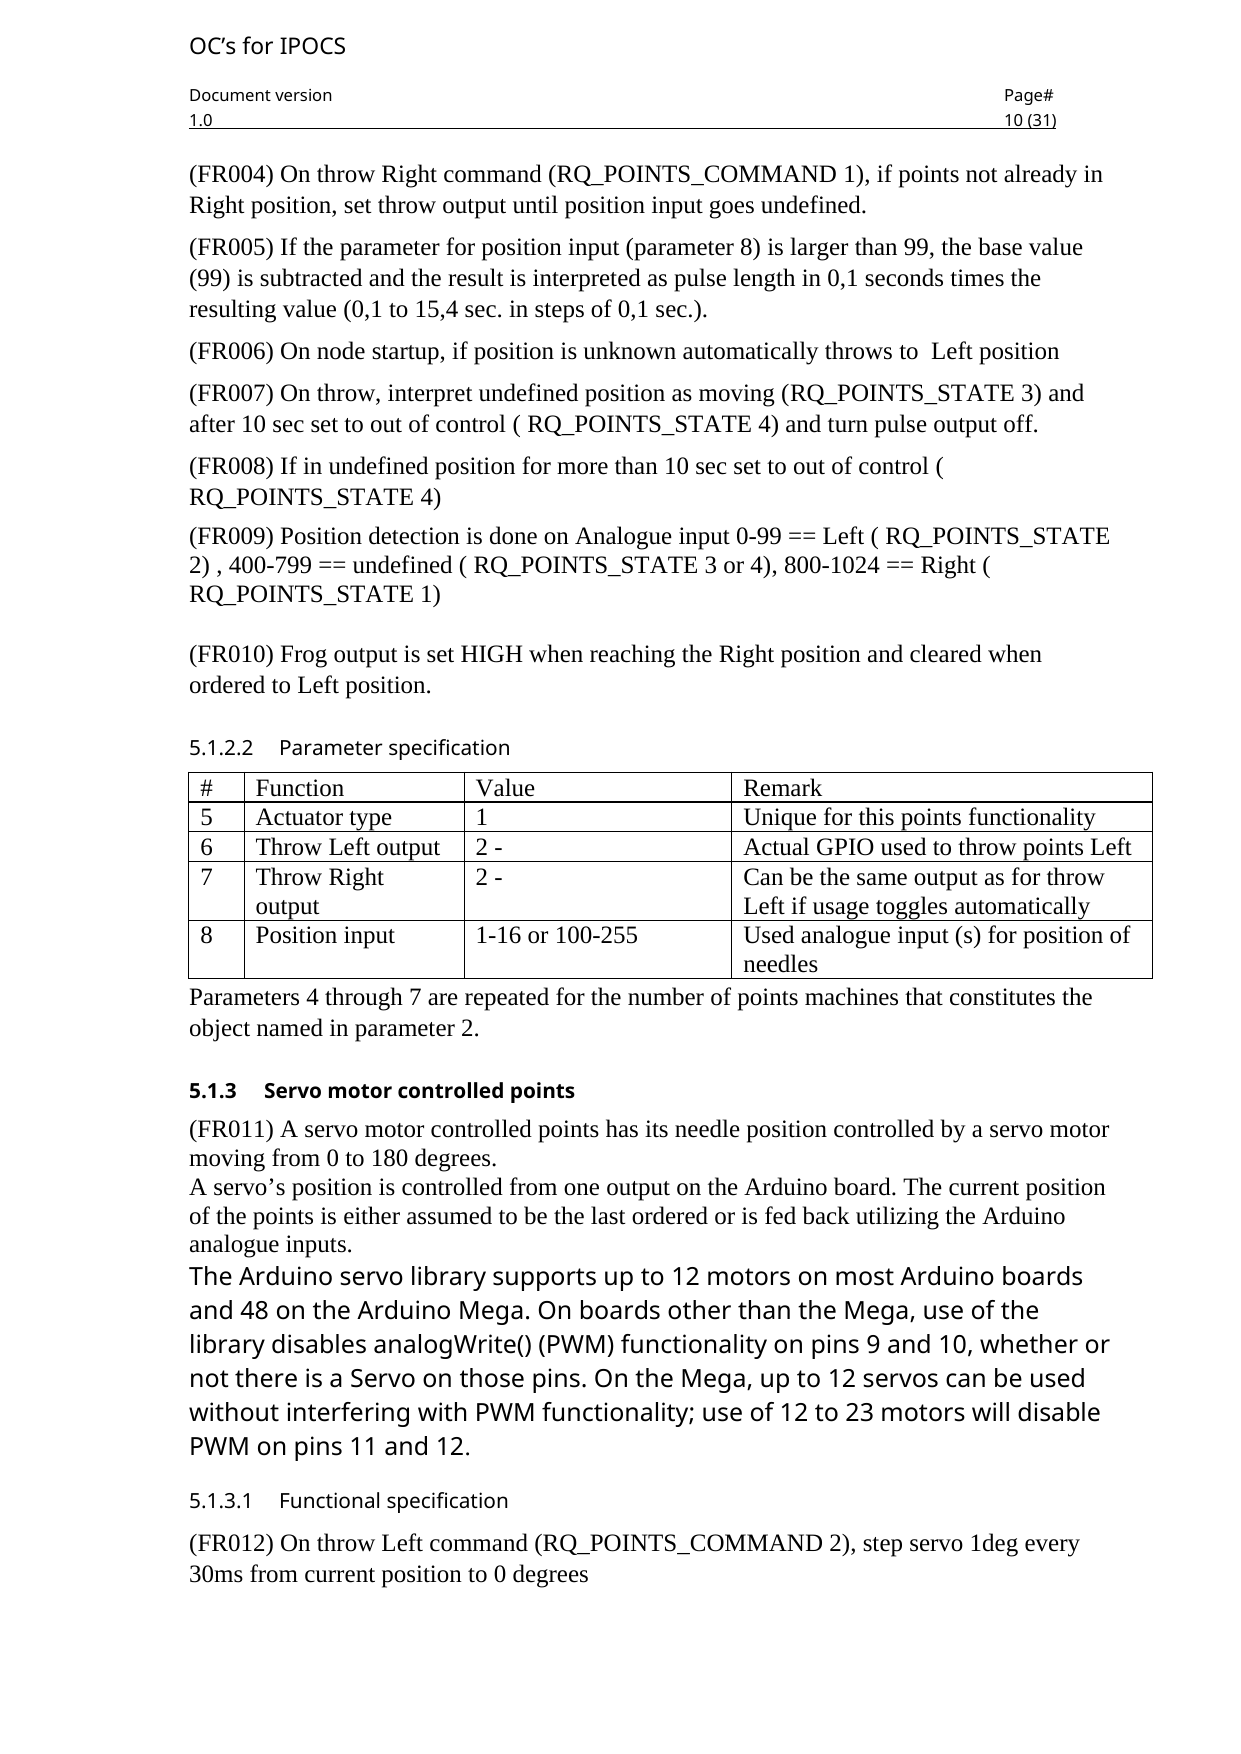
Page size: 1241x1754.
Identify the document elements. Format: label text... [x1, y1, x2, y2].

table_cell 7 [189, 862, 244, 919]
text (FR004) On throw Right command (RQ_POINTS_COMMAND 1), if points not already in Right position, set throw output until position input goes undefined. [189, 157, 1122, 219]
table_cell 5 [189, 803, 244, 831]
subtitle Servo motor controlled points [189, 1073, 1122, 1104]
text (FR012) On throw Left command (RQ_POINTS_COMMAND 2), step servo 1deg every 30ms from current position to 0 degrees [189, 1525, 1122, 1588]
table_cell Throw Left output [245, 832, 464, 861]
text (FR008) If in undefined position for more than 10 sec set to out of control ( RQ_POINTS_STATE 4) [189, 448, 1122, 511]
text Parameters 4 through 7 are repeated for the number of points machines that constitutes the object named in parameter 2. [189, 979, 1122, 1042]
text (FR007) On throw, interpret undefined position as moving (RQ_POINTS_STATE 3) and after 10 sec set to out of control ( RQ_POINTS_STATE 4) and turn pulse output off. [189, 375, 1122, 438]
text A servo’s position is controlled from one output on the Arduino board. The current position of the points is either assumed to be the last ordered or is fed back utilizing the Arduino analogue inputs. [189, 1172, 1122, 1258]
table_cell 1 [465, 803, 731, 831]
table_cell Unique for this points functionality [732, 803, 1152, 831]
table_cell Position input [245, 921, 464, 978]
table_cell Actuator type [245, 803, 464, 831]
text The Arduino servo library supports up to 12 motors on most Arduino boards and 48 on the Arduino Mega. On boards other than the Mega, use of the library disables analogWrite() (PWM) functionality on pins 9 and 10, whether or not there is a Servo on those pins. On the Mega, up to 12 servos can be used without interfering with PWM functionality; use of 12 to 23 motors will disable PWM on pins 11 and 12. [189, 1258, 1122, 1463]
table_cell 2 - [465, 832, 731, 861]
text (FR010) Frog output is set HIGH when reaching the Right position and cleared when ordered to Left position. [189, 636, 1122, 699]
table_cell 6 [189, 832, 244, 861]
table_cell Can be the same output as for throw Left if usage toggles automatically [732, 862, 1152, 919]
text (FR005) If the parameter for position input (parameter 8) is larger than 99, the base value (99) is subtracted and the result is interpreted as pulse length in 0,1 seconds times the resulting value (0,1 to 15,4 sec. in steps of 0,1 sec.). [189, 229, 1122, 323]
table_cell 1-16 or 100-255 [465, 921, 731, 978]
table_cell 2 - [465, 862, 731, 919]
table_cell Throw Right output [245, 862, 464, 919]
table_cell Used analogue input (s) for position of needles [732, 921, 1152, 978]
text (FR009) Position detection is done on Analogue input 0-99 == Left ( RQ_POINTS_STATE 2) , 400-799 == undefined ( RQ_POINTS_STATE 3 or 4), 800-1024 == Right ( RQ_POINTS_STATE 1) [189, 521, 1122, 607]
table_header Remark [732, 773, 1152, 801]
table_header # [189, 773, 244, 801]
text (FR011) A servo motor controlled points has its needle position controlled by a servo motor moving from 0 to 180 degrees. [189, 1114, 1122, 1172]
table_cell 8 [189, 921, 244, 978]
text (FR006) On node startup, if position is unknown automatically throws to Left position [189, 334, 1122, 365]
subtitle Parameter specification [189, 730, 1122, 761]
table_cell Actual GPIO used to throw points Left [732, 832, 1152, 861]
subtitle Functional specification [189, 1483, 1122, 1515]
table_header Function [245, 773, 464, 801]
table_header Value [465, 773, 731, 801]
